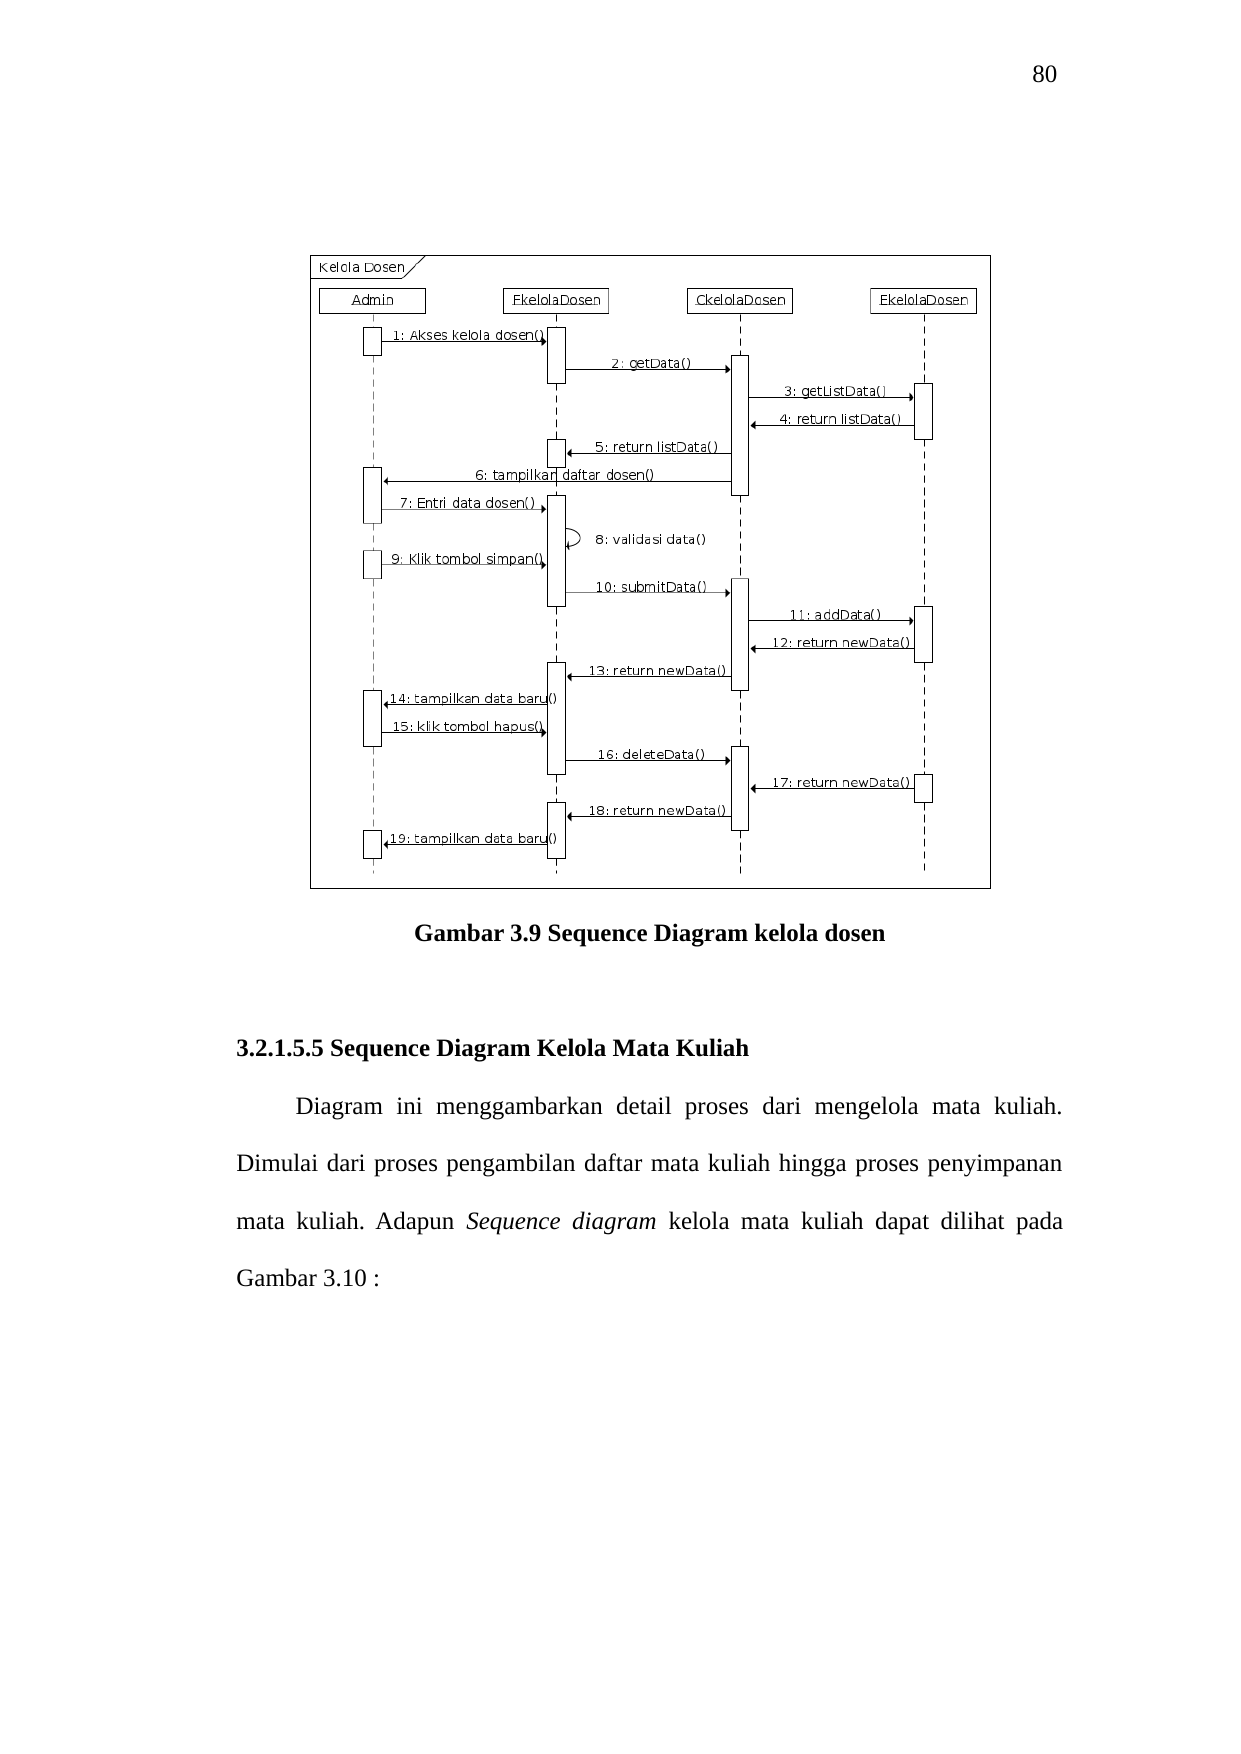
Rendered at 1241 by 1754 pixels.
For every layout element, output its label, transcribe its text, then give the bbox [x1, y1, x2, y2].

text Gambar 3.9 Sequence Diagram kelola dosen [236, 236, 1063, 947]
subtitle 3.2.1.5.5 Sequence Diagram Kelola Mata Kuliah [236, 1033, 1063, 1062]
picture [300, 236, 999, 890]
text Diagram ini menggambarkan detail proses dari mengelola mata kuliah. Dimulai dari proses pengambilan daftar mata kuliah hingga proses penyimpanan mata kuliah. Adapun Sequence diagram kelola mata kuliah dapat dilihat pada Gambar 3.10 : [236, 1091, 1063, 1292]
